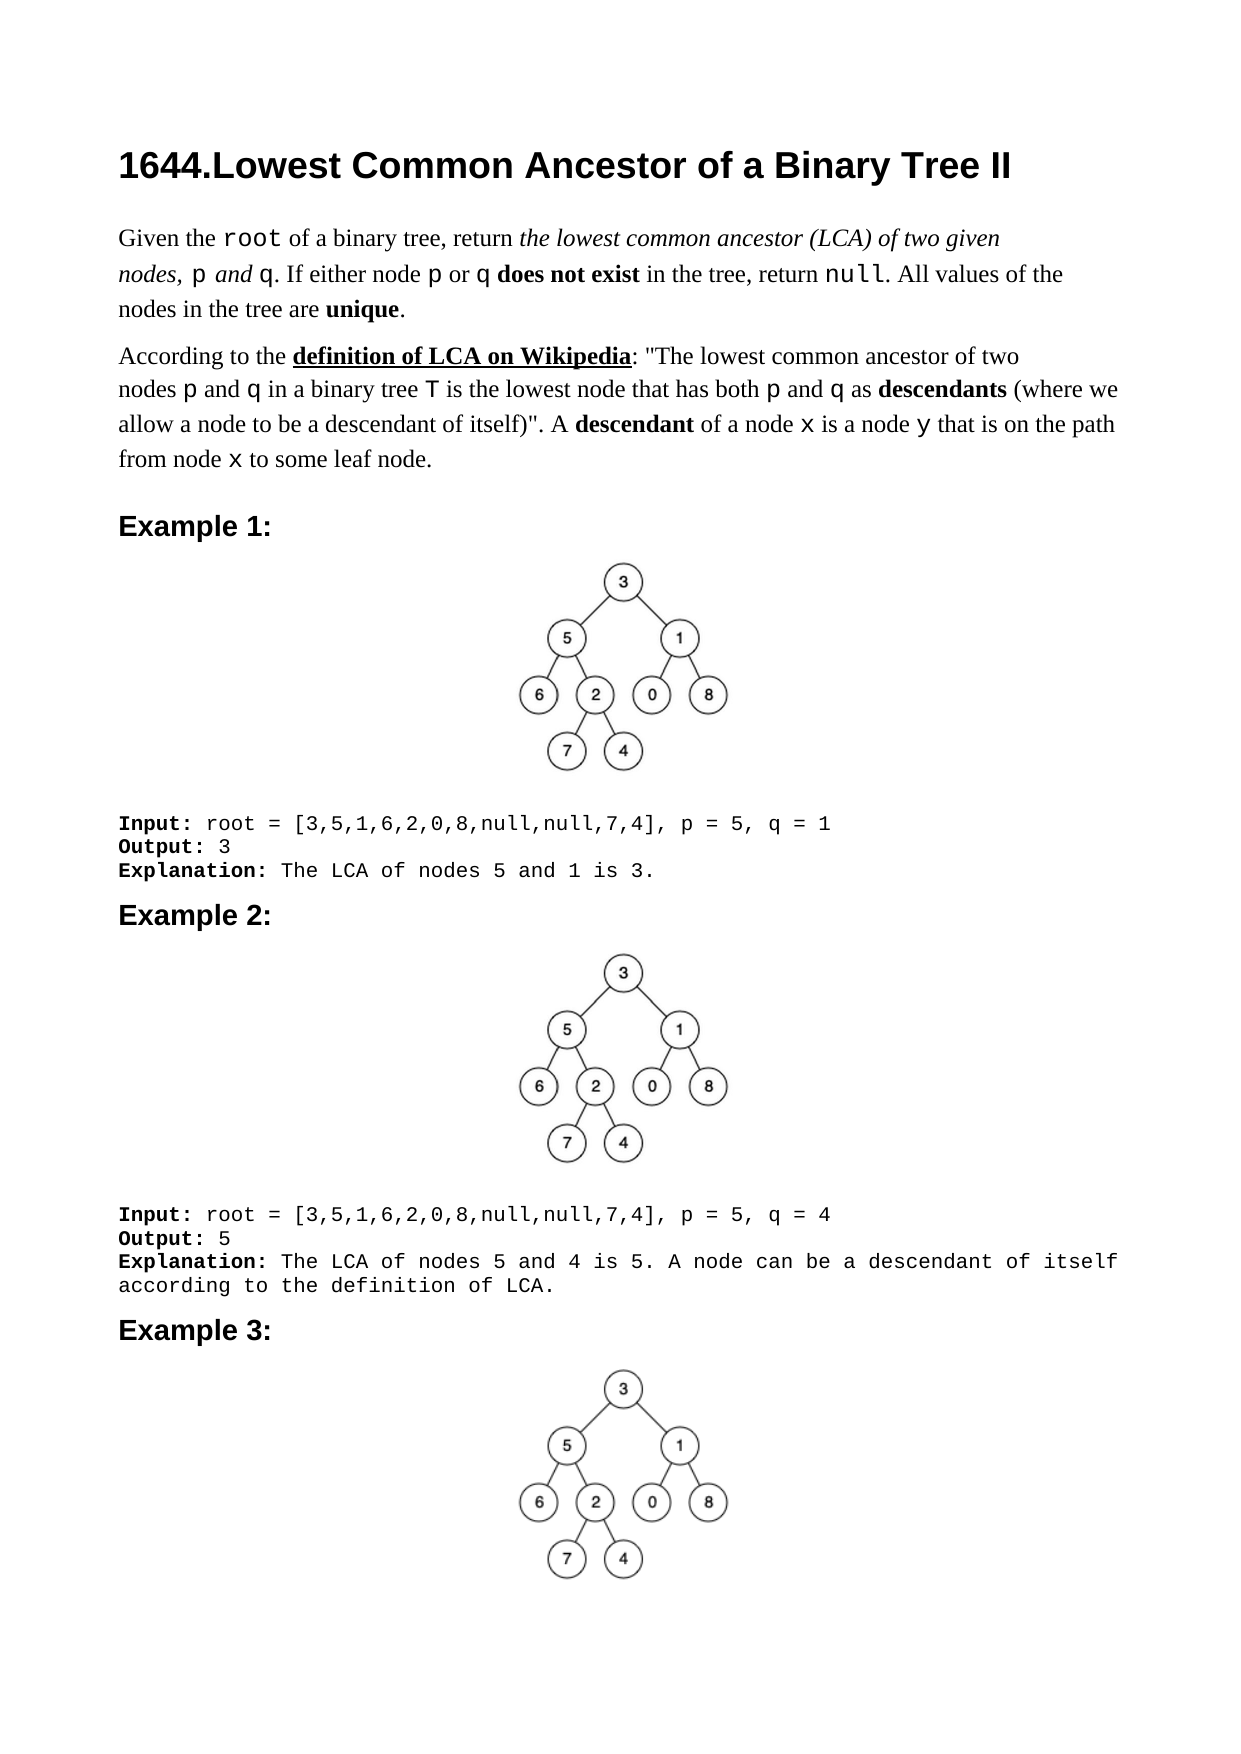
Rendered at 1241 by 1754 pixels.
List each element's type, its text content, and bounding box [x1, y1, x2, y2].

picture [495, 942, 745, 1181]
picture [495, 551, 745, 789]
text Explanation: The LCA of nodes 5 and 4 is 5. A node can be a descendant of itself according to the definition of LCA. [118, 1251, 1122, 1298]
text Output: 3 [118, 836, 1122, 860]
picture [495, 1359, 745, 1597]
text Input: root = [3,5,1,6,2,0,8,null,null,7,4], p = 5, q = 4 [118, 1204, 1122, 1227]
subtitle Example 2: [118, 898, 1122, 932]
text According to the definition of LCA on Wikipedia: "The lowest common ancestor of two nodes p and q in a binary tree T is the lowest node that has both p and q as descendants (where we allow a node to be a descendant of itself)". A descendant of a node x is a node y that is on the path from node x to some leaf node. [118, 341, 1122, 475]
subtitle 1644.Lowest Common Ancestor of a Binary Tree II [118, 143, 1122, 186]
text Given the root of a binary tree, return the lowest common ancestor (LCA) of two given nodes, p and q. If either node p or q does not exist in the tree, return null. All values of the nodes in the tree are unique. [118, 223, 1122, 322]
text Output: 5 [118, 1227, 1122, 1251]
subtitle Example 3: [118, 1313, 1122, 1347]
text Input: root = [3,5,1,6,2,0,8,null,null,7,4], p = 5, q = 1 [118, 812, 1122, 836]
subtitle Example 1: [118, 509, 1122, 543]
text Explanation: The LCA of nodes 5 and 1 is 3. [118, 860, 1122, 883]
